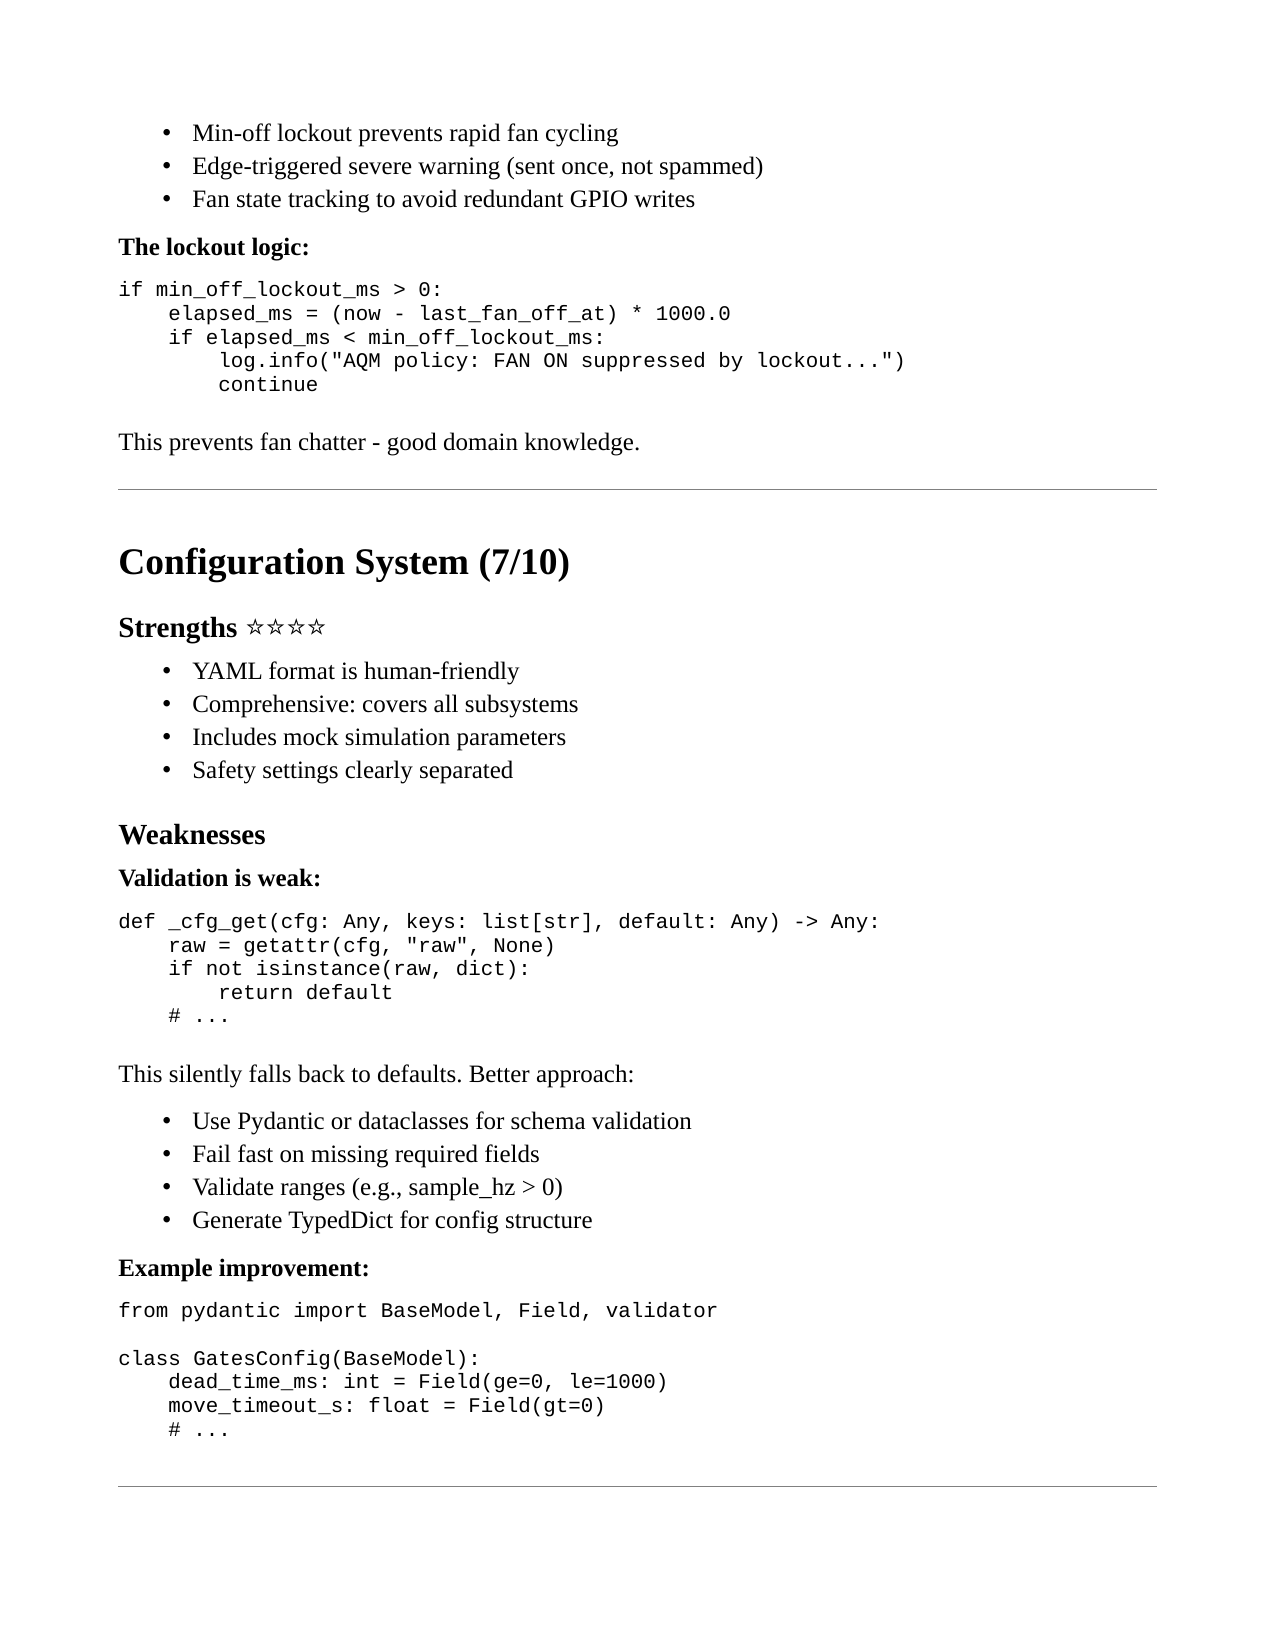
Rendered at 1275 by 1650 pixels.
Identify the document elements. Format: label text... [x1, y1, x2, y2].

list YAML format is human-friendly [162, 656, 1157, 685]
list Comprehensive: covers all subsystems [162, 689, 1157, 718]
text This silently falls back to defaults. Better approach: [118, 1059, 1157, 1087]
subtitle Weaknesses [118, 817, 1157, 851]
text Validation is weak: [118, 863, 1157, 892]
text if elapsed_ms < min_off_lockout_ms: [118, 327, 1157, 350]
list Use Pydantic or dataclasses for schema validation [162, 1106, 1157, 1135]
subtitle Strengths ⭐⭐⭐⭐ [118, 610, 1157, 643]
text return default [118, 982, 1157, 1006]
list Safety settings clearly separated [162, 755, 1157, 784]
text def _cfg_get(cfg: Any, keys: list[str], default: Any) -> Any: [118, 911, 1157, 934]
text # ... [118, 1006, 1157, 1029]
list Generate TypedDict for config structure [162, 1205, 1157, 1234]
text class GatesConfig(BaseModel): [118, 1348, 1157, 1371]
text This prevents fan chatter - good domain knowledge. [118, 427, 1157, 456]
text if not isinstance(raw, dict): [118, 958, 1157, 982]
list Validate ranges (e.g., sample_hz > 0) [162, 1172, 1157, 1201]
text Example improvement: [118, 1253, 1157, 1282]
text log.info("AQM policy: FAN ON suppressed by lockout...") [118, 350, 1157, 374]
text The lockout logic: [118, 232, 1157, 261]
text raw = getattr(cfg, "raw", None) [118, 934, 1157, 958]
text move_timeout_s: float = Field(gt=0) [118, 1395, 1157, 1419]
text dead_time_ms: int = Field(ge=0, le=1000) [118, 1371, 1157, 1395]
list Includes mock simulation parameters [162, 722, 1157, 751]
subtitle Configuration System (7/10) [118, 540, 1157, 583]
list Edge-triggered severe warning (sent once, not spammed) [162, 151, 1157, 180]
text # ... [118, 1419, 1157, 1442]
list Fail fast on missing required fields [162, 1139, 1157, 1168]
text if min_off_lockout_ms > 0: [118, 279, 1157, 303]
list Fan state tracking to avoid redundant GPIO writes [162, 184, 1157, 213]
text continue [118, 374, 1157, 398]
text from pydantic import BaseModel, Field, validator [118, 1301, 1157, 1324]
text elapsed_ms = (now - last_fan_off_at) * 1000.0 [118, 303, 1157, 327]
list Min-off lockout prevents rapid fan cycling [162, 118, 1157, 147]
